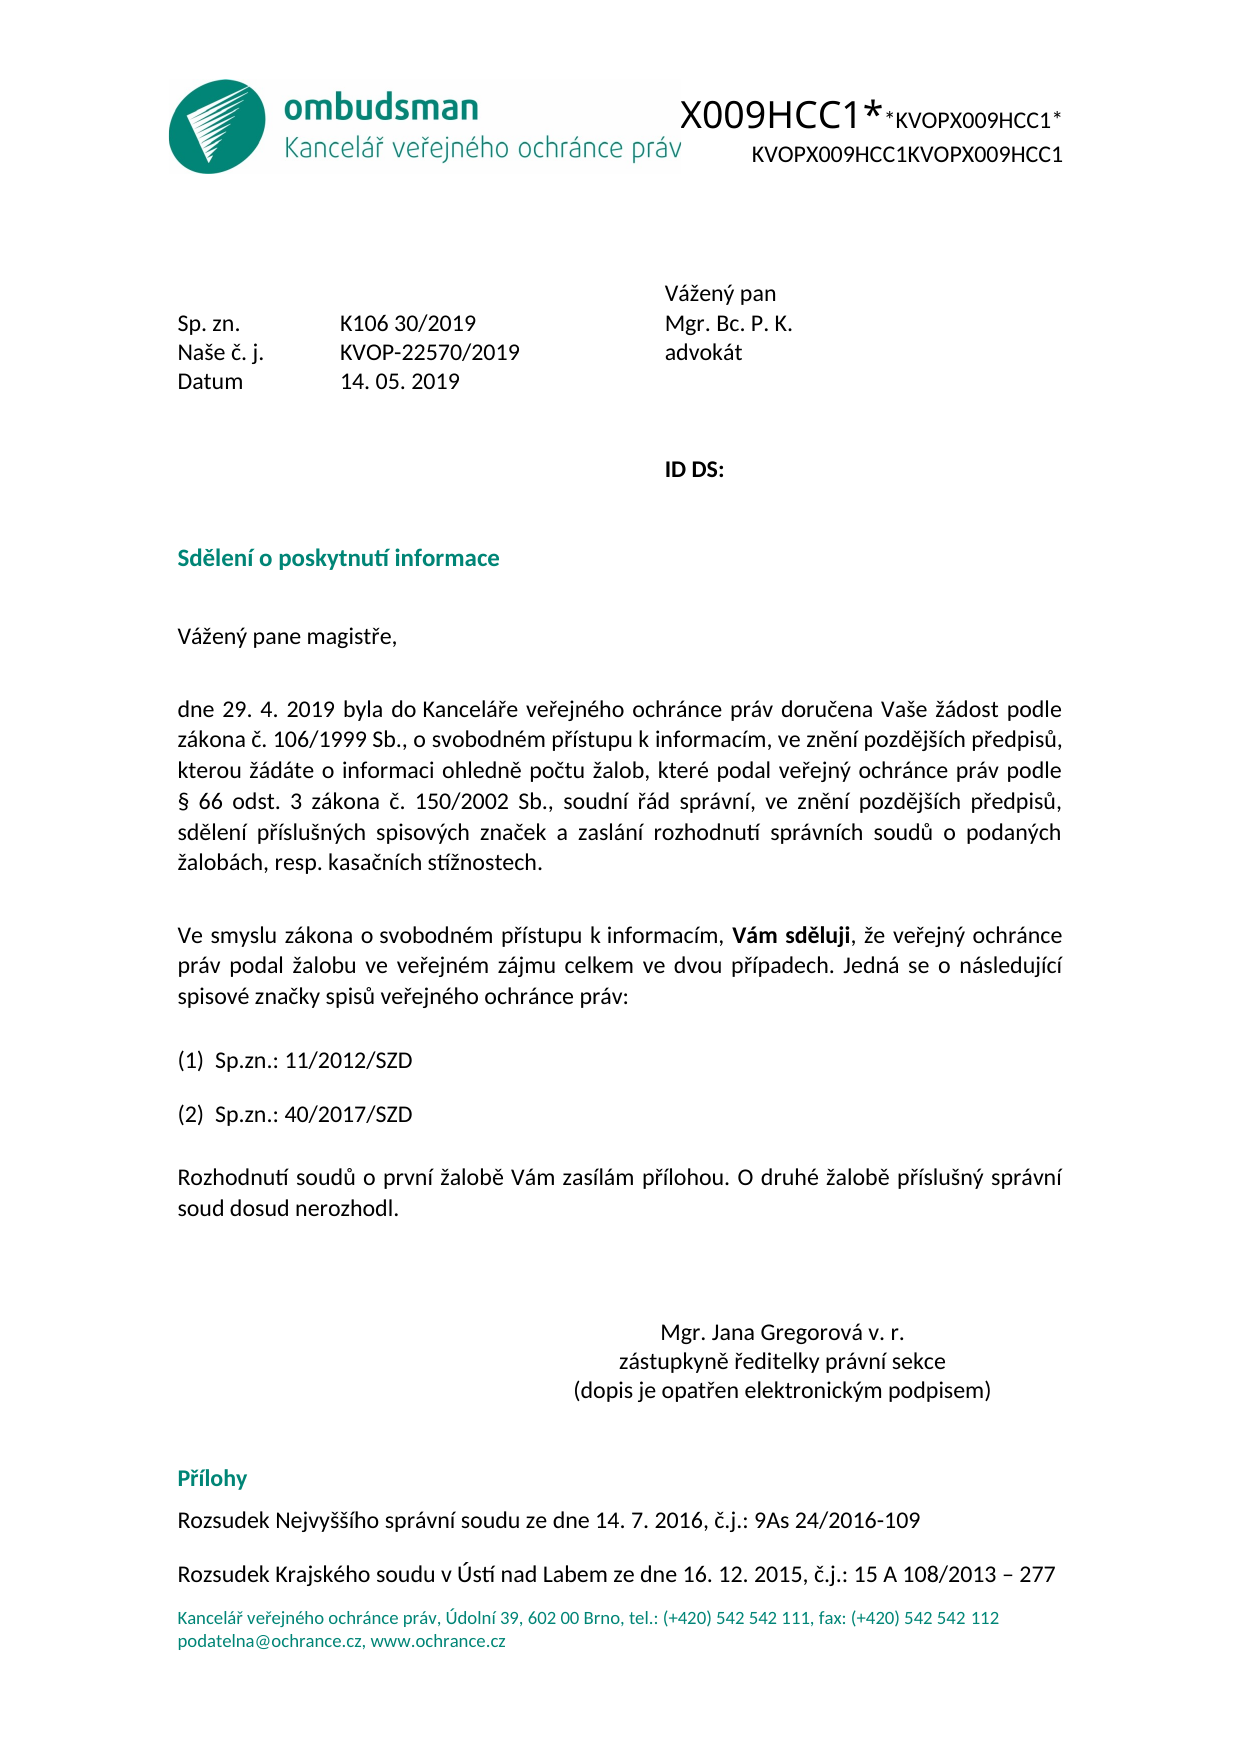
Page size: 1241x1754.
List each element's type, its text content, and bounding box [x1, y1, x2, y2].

text zástupkyně ředitelky právní sekce [502, 1346, 1063, 1375]
text (dopis je opatřen elektronickým podpisem) [502, 1375, 1063, 1404]
list Sp.zn.: 40/2017/SZD [177, 1099, 1063, 1129]
text Mgr. Jana Gregorová v. r. [502, 1317, 1063, 1346]
table_header Vážený pan Mgr. Bc. P. K. advokát ID DS: [665, 220, 1085, 542]
text Rozsudek Krajského soudu v Ústí nad Labem ze dne 16. 12. 2015, č.j.: 15 A 108/2013 – 277 [177, 1559, 1063, 1588]
text Rozsudek Nejvyššího správní soudu ze dne 14. 7. 2016, č.j.: 9As 24/2016-109 [177, 1505, 1063, 1534]
subtitle Sdělení o poskytnutí informace [177, 542, 1063, 572]
text Ve smyslu zákona o svobodném přístupu k informacím, Vám sděluji, že veřejný ochránce práv podal žalobu ve veřejném zájmu celkem ve dvou případech. Jedná se o následující spisové značky spisů veřejného ochránce práv: [177, 920, 1063, 1010]
text Rozhodnutí soudů o první žalobě Vám zasílám přílohou. O druhé žalobě příslušný správní soud dosud nerozhodl. [177, 1162, 1063, 1222]
text dne 29. 4. 2019 byla do Kanceláře veřejného ochránce práv doručena Vaše žádost podle zákona č. 106/1999 Sb., o svobodném přístupu k informacím, ve znění pozdějších předpisů, kterou žádáte o informaci ohledně počtu žalob, které podal veřejný ochránce práv podle § 66 odst. 3 zákona č. 150/2002 Sb., soudní řád správní, ve znění pozdějších předpisů, sdělení příslušných spisových značek a zaslání rozhodnutí správních soudů o podaných žalobách, resp. kasačních stížnostech. [177, 694, 1063, 877]
table_header K106 30/2019 KVOP-22570/2019 14. 05. 2019 [340, 220, 664, 542]
table_header Sp. zn. Naše č. j. Datum [177, 220, 340, 542]
text Vážený pane magistře, [177, 621, 1063, 651]
text Přílohy [177, 1463, 1063, 1492]
list Sp.zn.: 11/2012/SZD [177, 1045, 1063, 1074]
